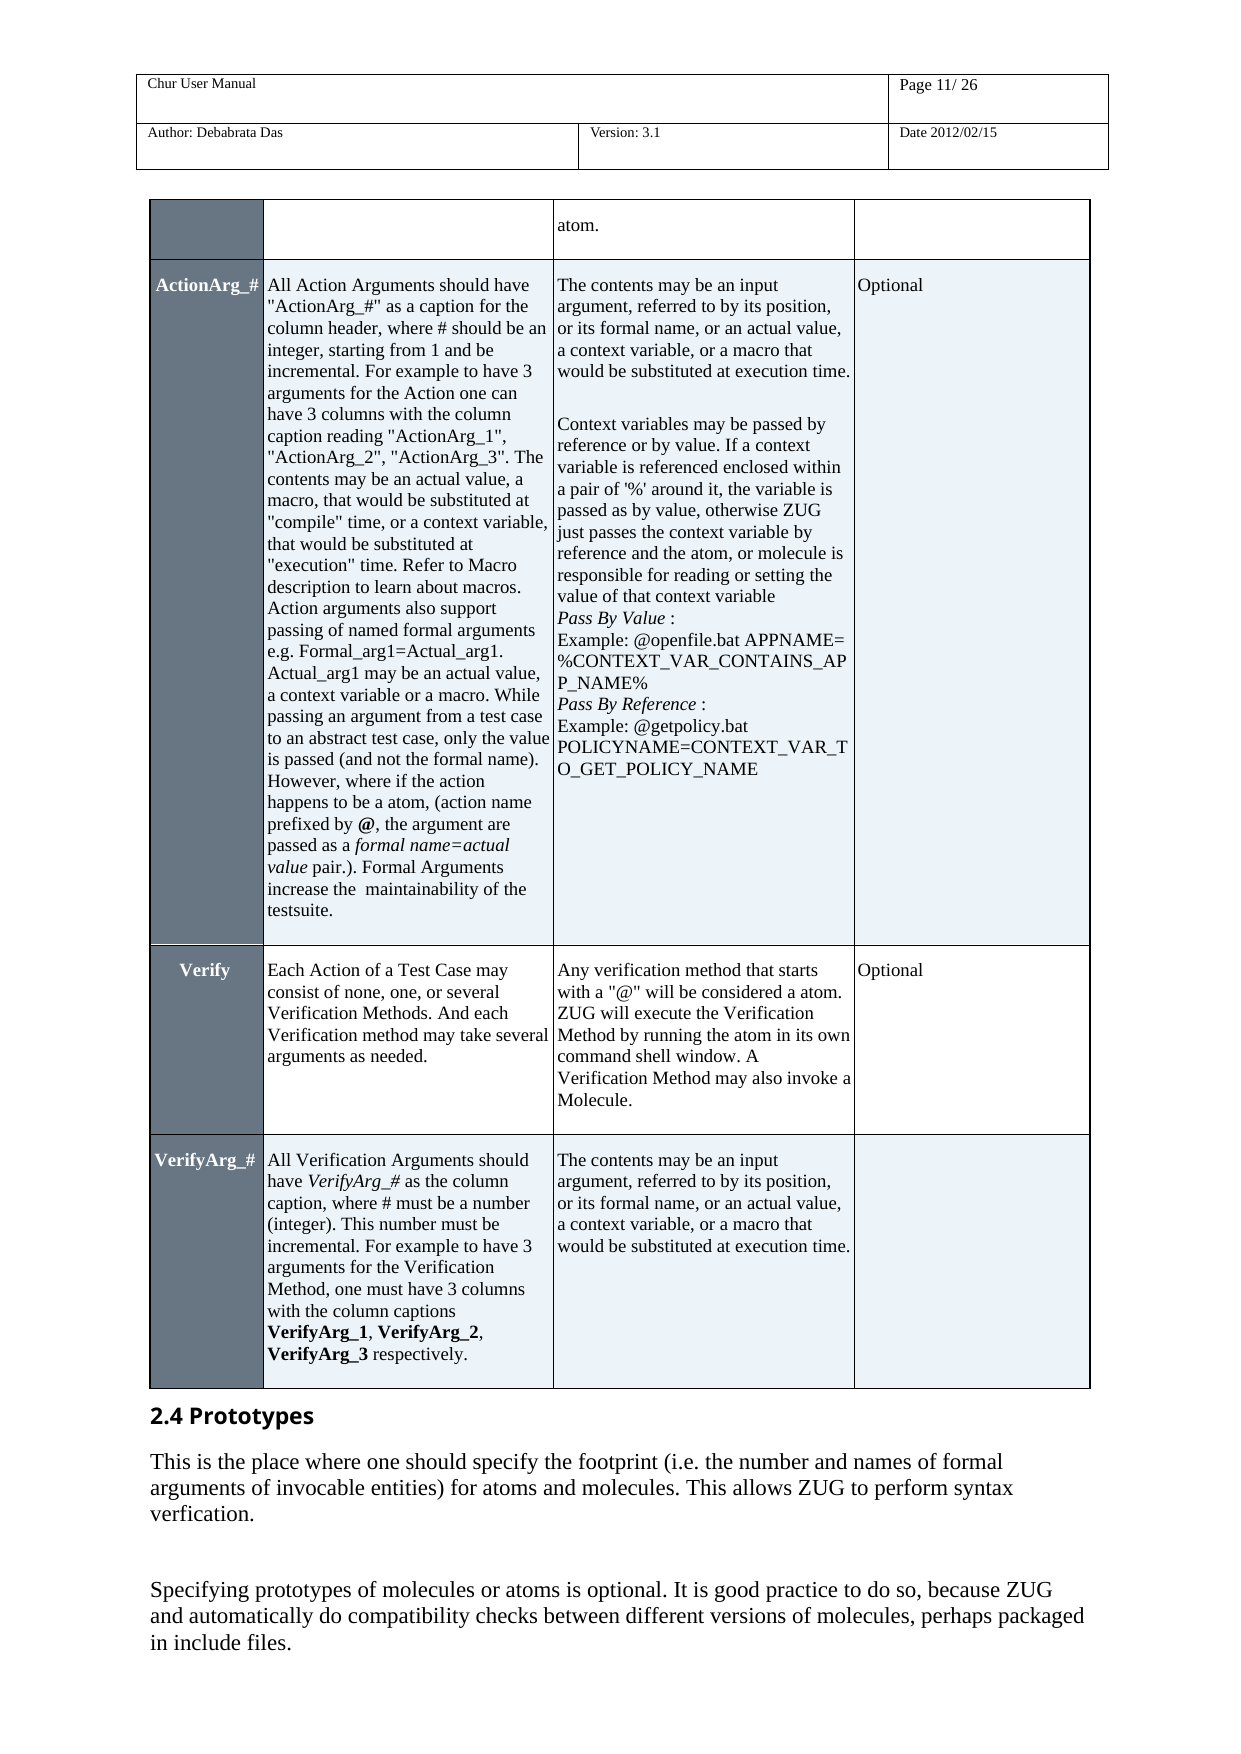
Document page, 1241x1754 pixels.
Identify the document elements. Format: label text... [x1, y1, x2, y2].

table_cell Verify [151, 946, 263, 1134]
table_cell Optional [855, 260, 1089, 944]
table_cell [855, 200, 1089, 259]
table_cell atom. [554, 200, 854, 259]
table_cell Optional [855, 946, 1089, 1134]
table_cell [855, 1135, 1089, 1388]
table_cell Any verification method that starts with a "@" will be considered a atom. ZUG will execute the Verification Method by running the atom in its own command shell window. A Verification Method may also invoke a Molecule. [554, 946, 854, 1134]
table_cell [151, 200, 263, 259]
table_cell All Verification Arguments should have VerifyArg_# as the column caption, where # must be a number (integer). This number must be incremental. For example to have 3 arguments for the Verification Method, one must have 3 columns with the column captions VerifyArg_1, VerifyArg_2, VerifyArg_3 respectively. [264, 1135, 553, 1388]
text Specifying prototypes of molecules or atoms is optional. It is good practice to do so, because ZUG and automatically do compatibility checks between different versions of molecules, perhaps packaged in include files. [150, 1576, 1090, 1655]
text 2.4 Prototypes [150, 1400, 1090, 1431]
table_cell [264, 200, 553, 259]
text This is the place where one should specify the footprint (i.e. the number and names of formal arguments of invocable entities) for atoms and molecules. This allows ZUG to perform syntax verfication. [150, 1448, 1090, 1527]
table_cell All Action Arguments should have "ActionArg_#" as a caption for the column header, where # should be an integer, starting from 1 and be incremental. For example to have 3 arguments for the Action one can have 3 columns with the column caption reading "ActionArg_1", "ActionArg_2", "ActionArg_3". The contents may be an actual value, a macro, that would be substituted at "compile" time, or a context variable, that would be substituted at "execution" time. Refer to Macro description to learn about macros. Action arguments also support passing of named formal arguments e.g. Formal_arg1=Actual_arg1. Actual_arg1 may be an actual value, a context variable or a macro. While passing an argument from a test case to an abstract test case, only the value is passed (and not the formal name). However, where if the action happens to be a atom, (action name prefixed by @, the argument are passed as a formal name=actual value pair.). Formal Arguments increase the maintainability of the testsuite. [264, 260, 553, 944]
table_cell The contents may be an input argument, referred to by its position, or its formal name, or an actual value, a context variable, or a macro that would be substituted at execution time. [554, 1135, 854, 1388]
table_cell The contents may be an input argument, referred to by its position, or its formal name, or an actual value, a context variable, or a macro that would be substituted at execution time. Context variables may be passed by reference or by value. If a context variable is referenced enclosed within a pair of '%' around it, the variable is passed as by value, otherwise ZUG just passes the context variable by reference and the atom, or molecule is responsible for reading or setting the value of that context variable Pass By Value : Example: @openfile.bat APPNAME=%CONTEXT_VAR_CONTAINS_APP_NAME% Pass By Reference : Example: @getpolicy.bat POLICYNAME=CONTEXT_VAR_TO_GET_POLICY_NAME [554, 260, 854, 944]
table_cell Each Action of a Test Case may consist of none, one, or several Verification Methods. And each Verification method may take several arguments as needed. [264, 946, 553, 1134]
table_cell VerifyArg_# [151, 1135, 263, 1388]
table_cell ActionArg_# [151, 260, 263, 944]
